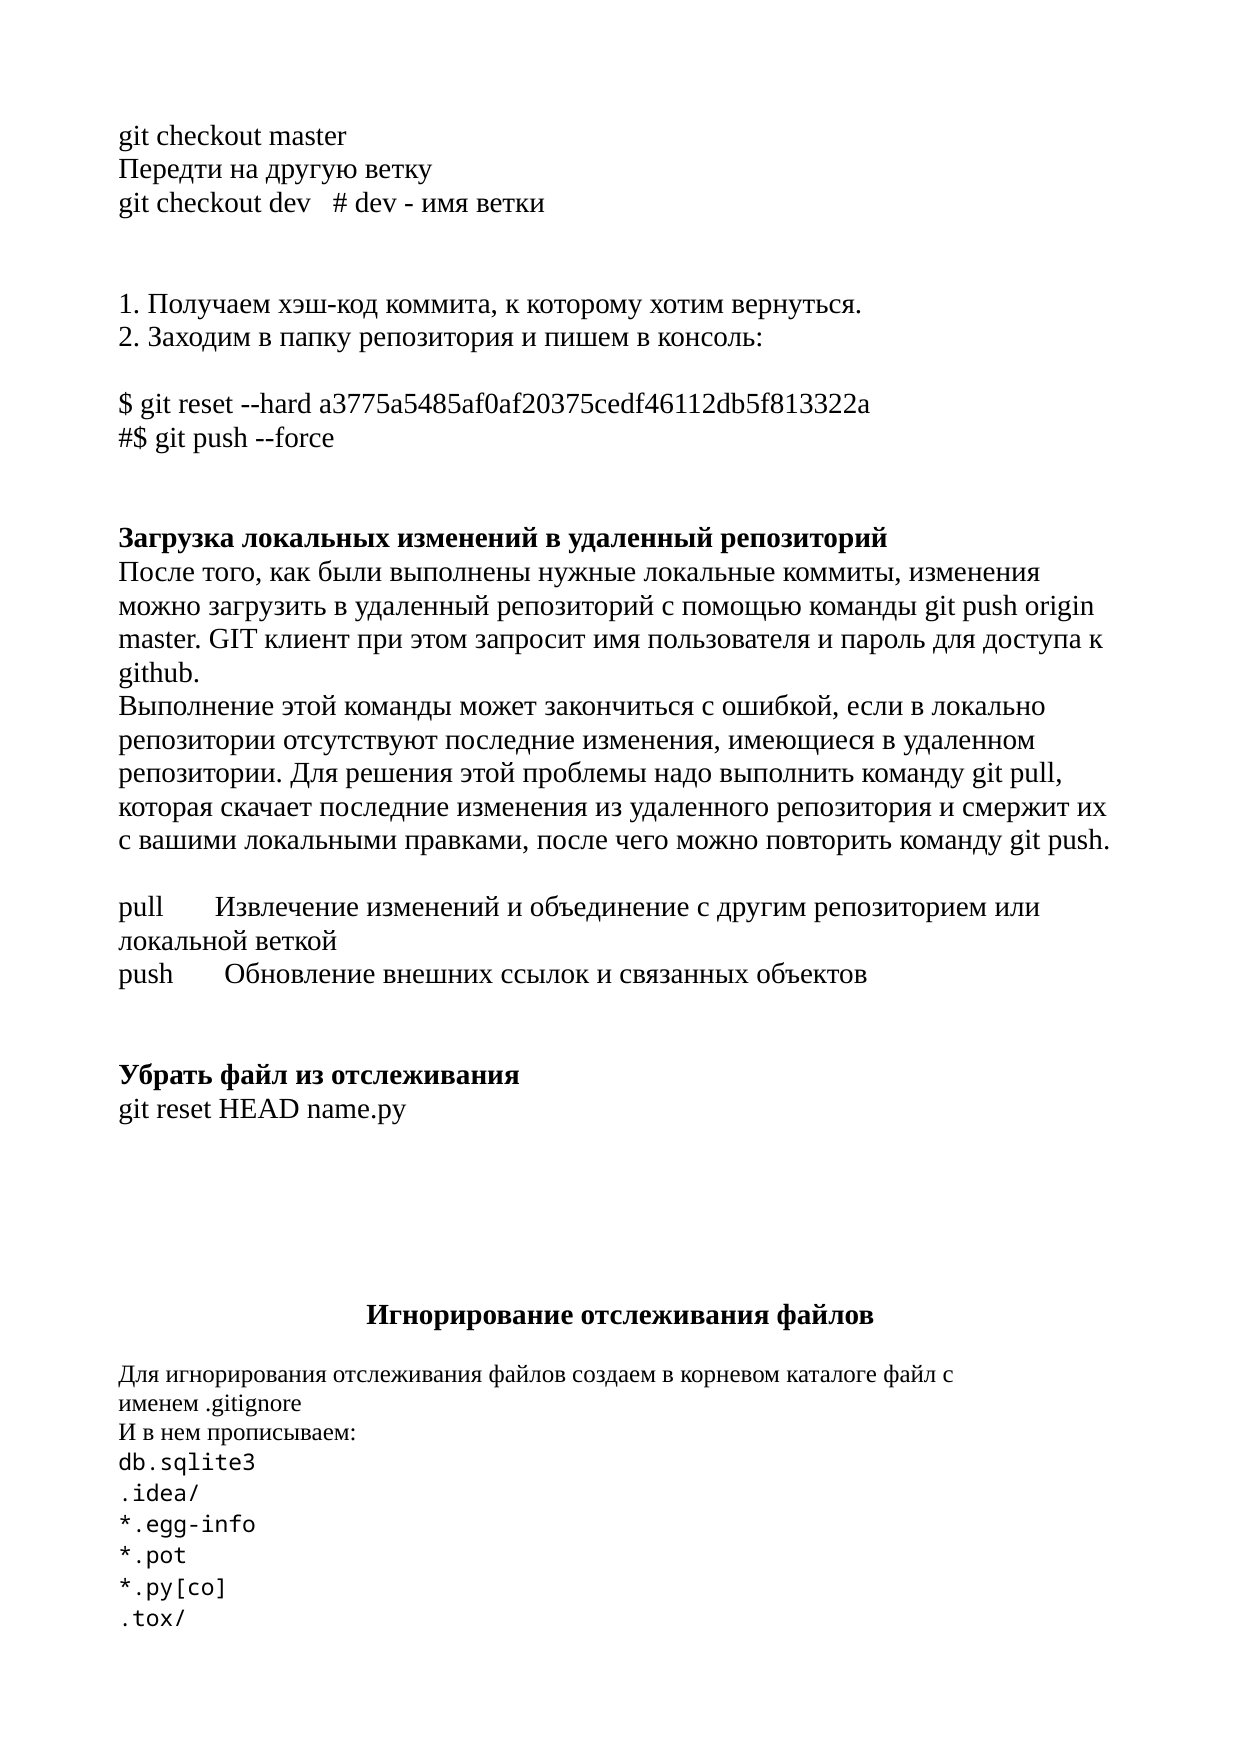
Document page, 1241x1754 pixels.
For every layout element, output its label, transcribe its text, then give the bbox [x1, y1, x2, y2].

text Игнорирование отслеживания файлов [118, 1297, 1122, 1330]
text И в нем прописываем: [118, 1417, 1122, 1445]
text Передти на другую ветку [118, 152, 1122, 185]
text push Обновление внешних ссылок и связанных объектов [118, 957, 1122, 990]
text 2. Заходим в папку репозитория и пишем в консоль: [118, 319, 1122, 353]
text $ git reset --hard a3775a5485af0af20375cedf46112db5f813322a [118, 386, 1122, 420]
text git checkout dev # dev - имя ветки [118, 185, 1122, 219]
text Для игнорирования отслеживания файлов создаем в корневом каталоге файл с именем .gitignore [118, 1359, 1122, 1417]
text pull Извлечение изменений и объединение с другим репозиторием или локальной веткой [118, 889, 1122, 957]
text git checkout master [118, 118, 1122, 152]
text *.pot [118, 1539, 1122, 1570]
text 1. Получаем хэш-код коммита, к которому хотим вернуться. [118, 286, 1122, 319]
text #$ git push --force [118, 420, 1122, 453]
text db.sqlite3 [118, 1445, 1122, 1477]
text .idea/ [118, 1477, 1122, 1508]
text *.py[co] [118, 1570, 1122, 1602]
text *.egg-info [118, 1508, 1122, 1539]
text Выполнение этой команды может закончиться с ошибкой, если в локально репозитории отсутствуют последние изменения, имеющиеся в удаленном репозитории. Для решения этой проблемы надо выполнить команду git pull, которая скачает последние изменения из удаленного репозитория и смержит их с вашими локальными правками, после чего можно повторить команду git push. [118, 688, 1122, 856]
text git reset HEAD name.py [118, 1091, 1122, 1124]
text Убрать файл из отслеживания [118, 1057, 1122, 1091]
text После того, как были выполнены нужные локальные коммиты, изменения можно загрузить в удаленный репозиторий с помощью команды git push origin master. GIT клиент при этом запросит имя пользователя и пароль для доступа к github. [118, 554, 1122, 688]
text .tox/ [118, 1602, 1122, 1633]
text Загрузка локальных изменений в удаленный репозиторий [118, 521, 1122, 554]
